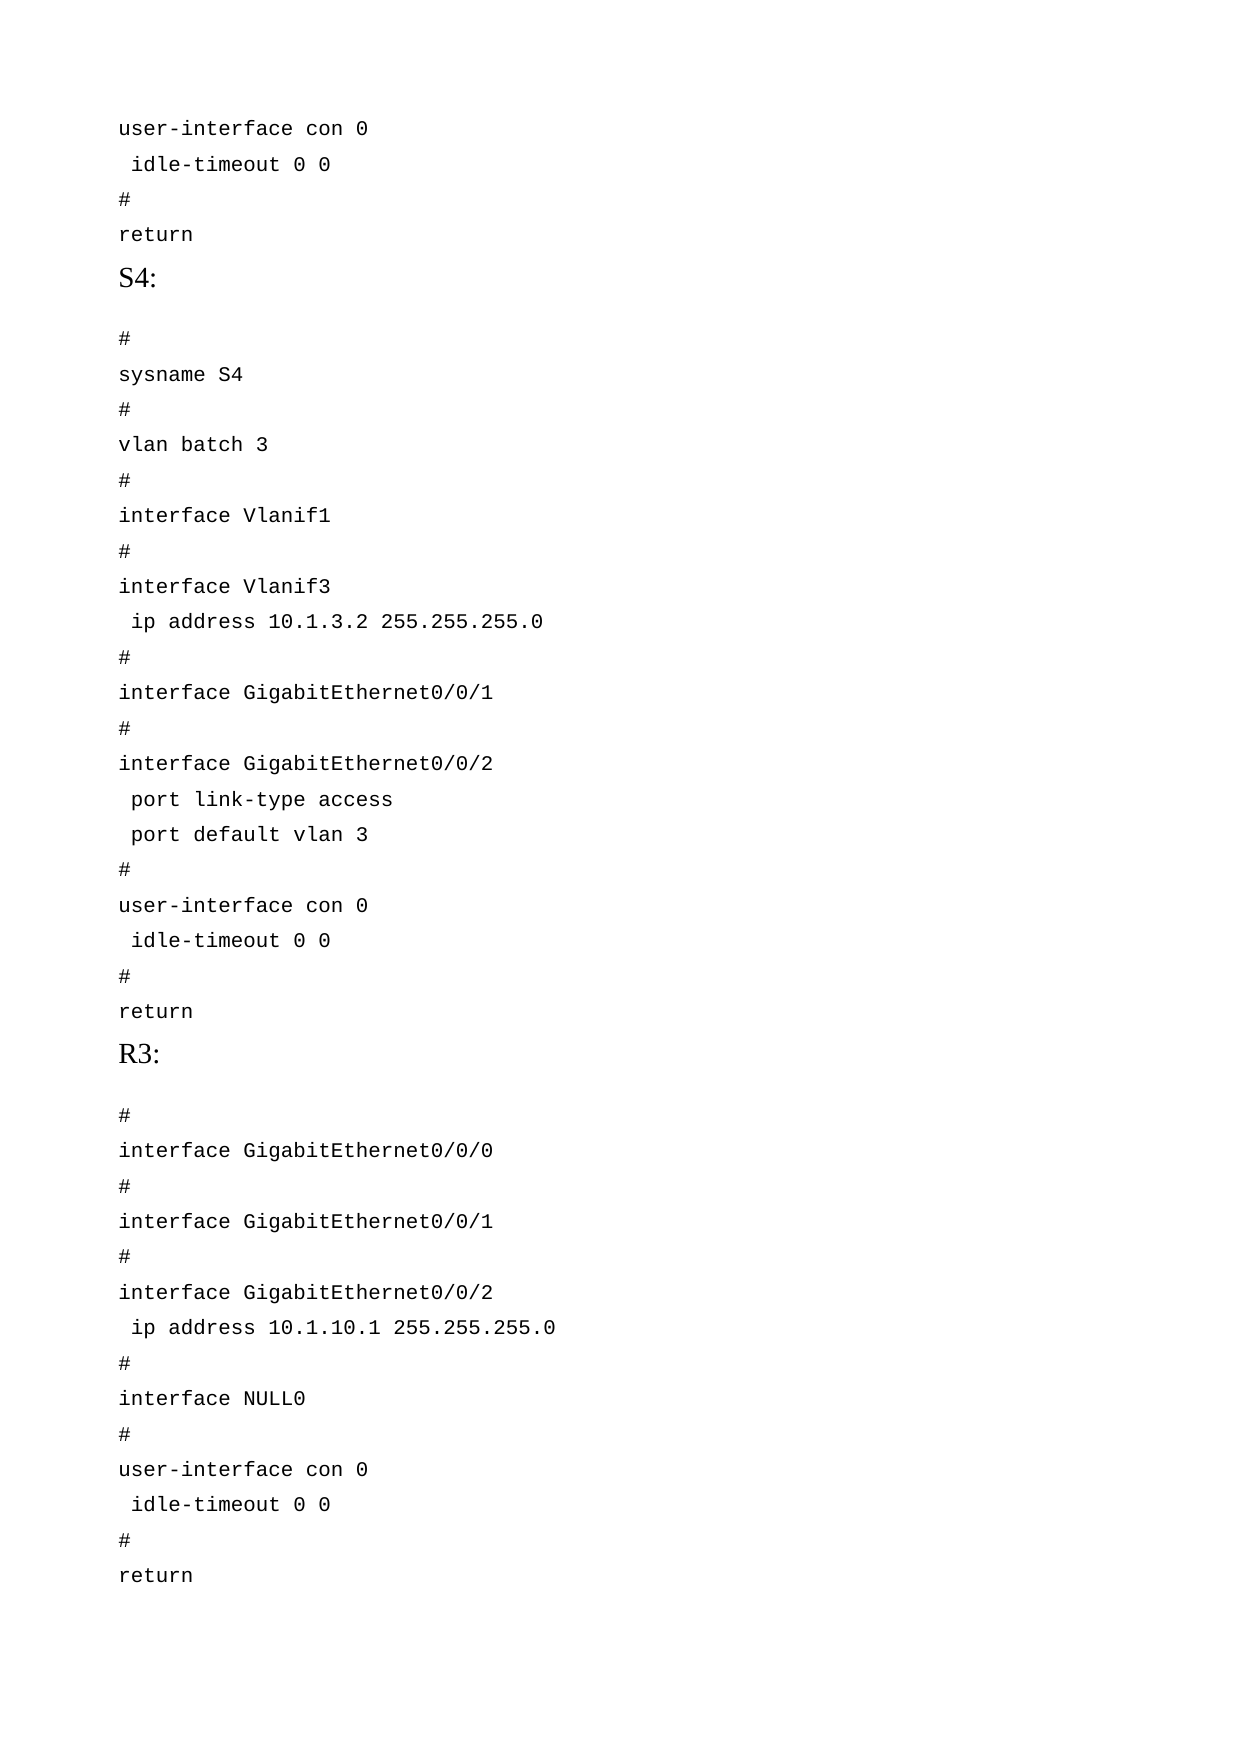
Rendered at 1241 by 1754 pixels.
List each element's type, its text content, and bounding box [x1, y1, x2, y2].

text interface GigabitEthernet0/0/1 [118, 682, 1122, 706]
text interface Vlanif1 [118, 505, 1122, 529]
text idle-timeout 0 0 [118, 153, 1122, 177]
text ip address 10.1.10.1 255.255.255.0 [118, 1317, 1122, 1341]
text R3: [118, 1036, 1122, 1070]
text vlan batch 3 [118, 434, 1122, 458]
text interface GigabitEthernet0/0/2 [118, 753, 1122, 777]
text interface GigabitEthernet0/0/2 [118, 1282, 1122, 1306]
text # [118, 647, 1122, 671]
text interface GigabitEthernet0/0/0 [118, 1140, 1122, 1164]
text return [118, 1565, 1122, 1589]
text # [118, 399, 1122, 423]
text # [118, 541, 1122, 564]
text # [118, 859, 1122, 883]
text # [118, 718, 1122, 741]
text # [118, 328, 1122, 352]
text return [118, 224, 1122, 248]
text sysname S4 [118, 363, 1122, 387]
text idle-timeout 0 0 [118, 1494, 1122, 1518]
text interface GigabitEthernet0/0/1 [118, 1211, 1122, 1235]
text port default vlan 3 [118, 824, 1122, 848]
text idle-timeout 0 0 [118, 930, 1122, 954]
text user-interface con 0 [118, 118, 1122, 142]
text # [118, 966, 1122, 989]
text user-interface con 0 [118, 895, 1122, 918]
text port link-type access [118, 788, 1122, 812]
text # [118, 470, 1122, 493]
text interface Vlanif3 [118, 576, 1122, 600]
text interface NULL0 [118, 1388, 1122, 1412]
text # [118, 1530, 1122, 1553]
text user-interface con 0 [118, 1459, 1122, 1483]
text # [118, 1105, 1122, 1128]
text return [118, 1001, 1122, 1025]
text S4: [118, 260, 1122, 293]
text # [118, 1246, 1122, 1270]
text # [118, 1423, 1122, 1447]
text # [118, 1176, 1122, 1199]
text ip address 10.1.3.2 255.255.255.0 [118, 611, 1122, 635]
text # [118, 189, 1122, 213]
text # [118, 1353, 1122, 1376]
